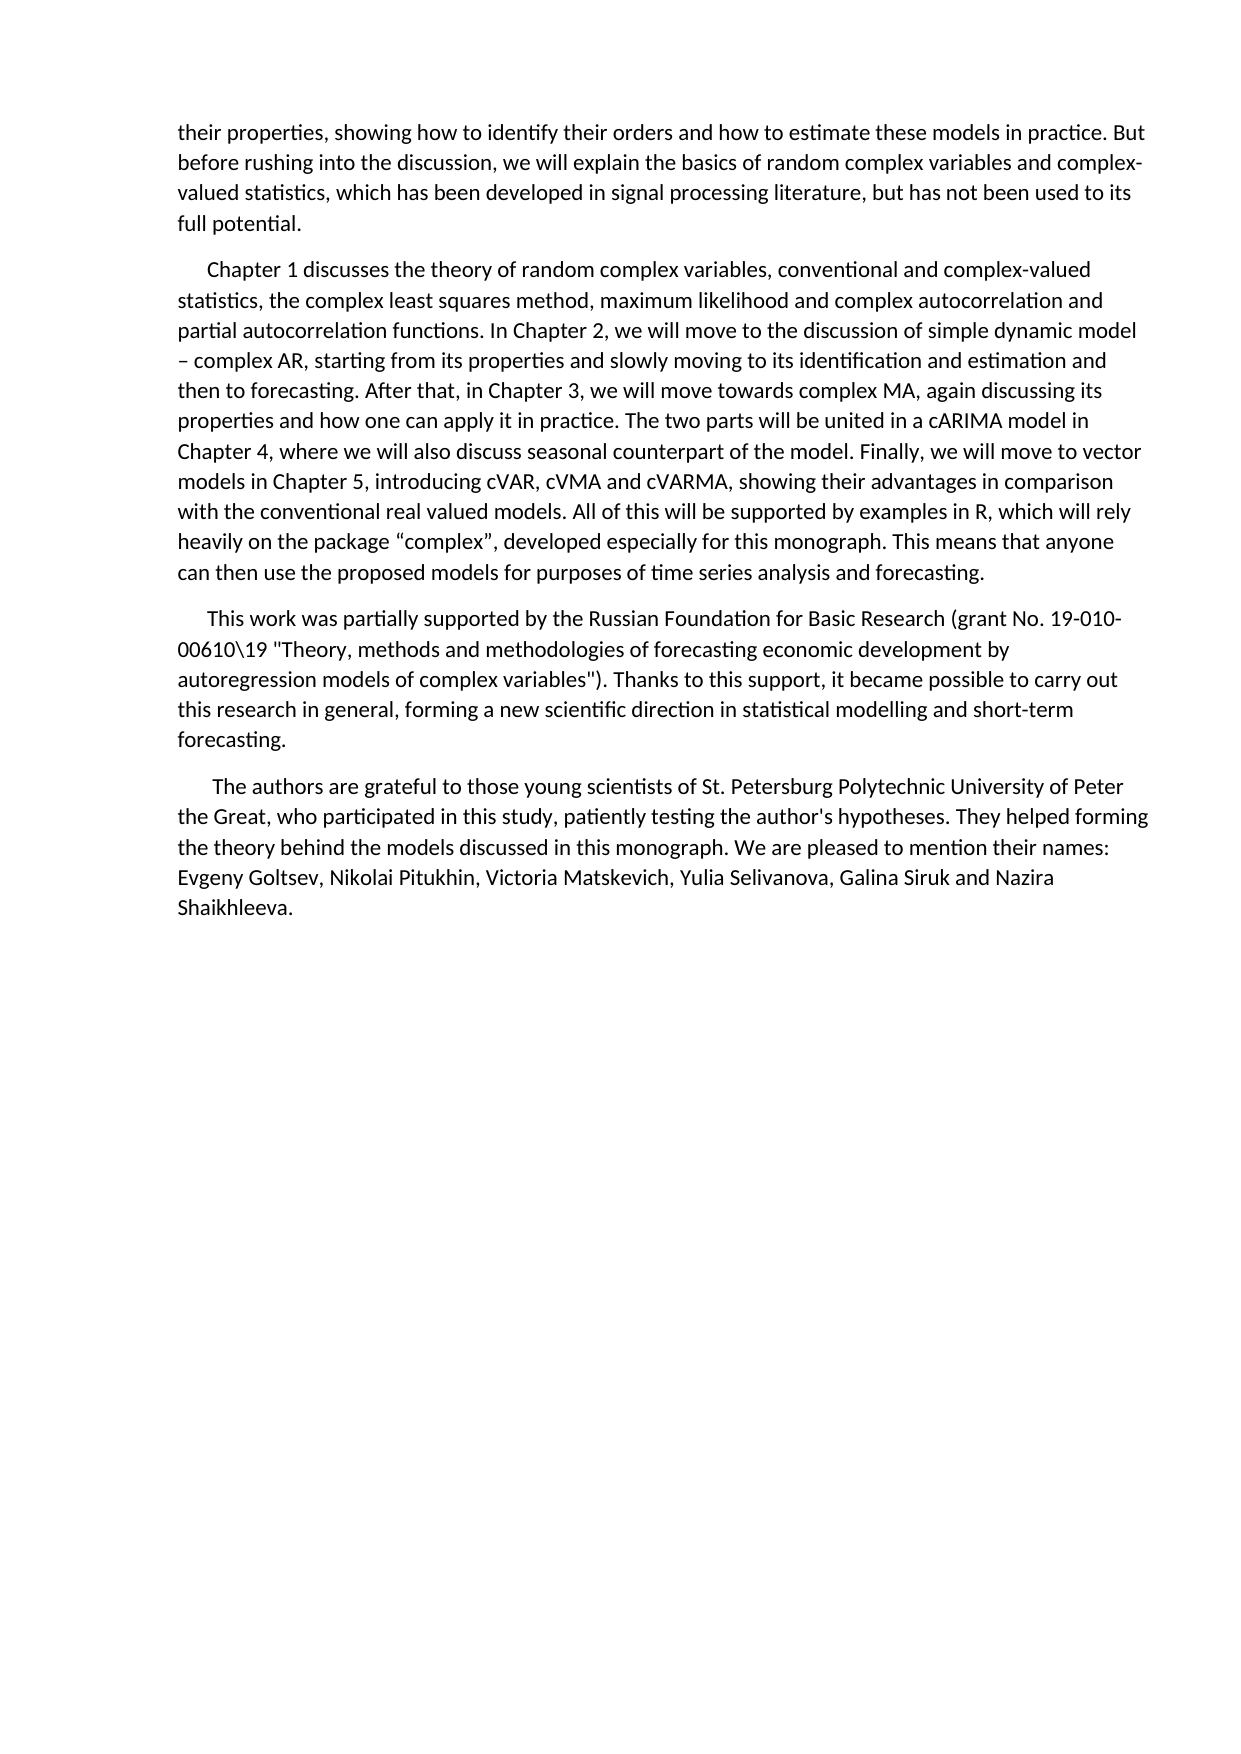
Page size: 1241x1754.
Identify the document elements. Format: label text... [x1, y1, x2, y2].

text Chapter 1 discusses the theory of random complex variables, conventional and complex-valued statistics, the complex least squares method, maximum likelihood and complex autocorrelation and partial autocorrelation functions. In Chapter 2, we will move to the discussion of simple dynamic model – complex AR, starting from its properties and slowly moving to its identification and estimation and then to forecasting. After that, in Chapter 3, we will move towards complex MA, again discussing its properties and how one can apply it in practice. The two parts will be united in a cARIMA model in Chapter 4, where we will also discuss seasonal counterpart of the model. Finally, we will move to vector models in Chapter 5, introducing cVAR, cVMA and cVARMA, showing their advantages in comparison with the conventional real valued models. All of this will be supported by examples in R, which will rely heavily on the package “complex”, developed especially for this monograph. This means that anyone can then use the proposed models for purposes of time series analysis and forecasting. [177, 256, 1152, 586]
text The authors are grateful to those young scientists of St. Petersburg Polytechnic University of Peter the Great, who participated in this study, patiently testing the author's hypotheses. They helped forming the theory behind the models discussed in this monograph. We are pleased to mention their names: Evgeny Goltsev, Nikolai Pitukhin, Victoria Matskevich, Yulia Selivanova, Galina Siruk and Nazira Shaikhleeva. [177, 772, 1152, 921]
text This work was partially supported by the Russian Foundation for Basic Research (grant No. 19-010-00610\19 "Theory, methods and methodologies of forecasting economic development by autoregression models of complex variables"). Thanks to this support, it became possible to carry out this research in general, forming a new scientific direction in statistical modelling and short-term forecasting. [177, 604, 1152, 753]
text their properties, showing how to identify their orders and how to estimate these models in practice. But before rushing into the discussion, we will explain the basics of random complex variables and complex-valued statistics, which has been developed in signal processing literature, but has not been used to its full potential. [177, 118, 1152, 237]
